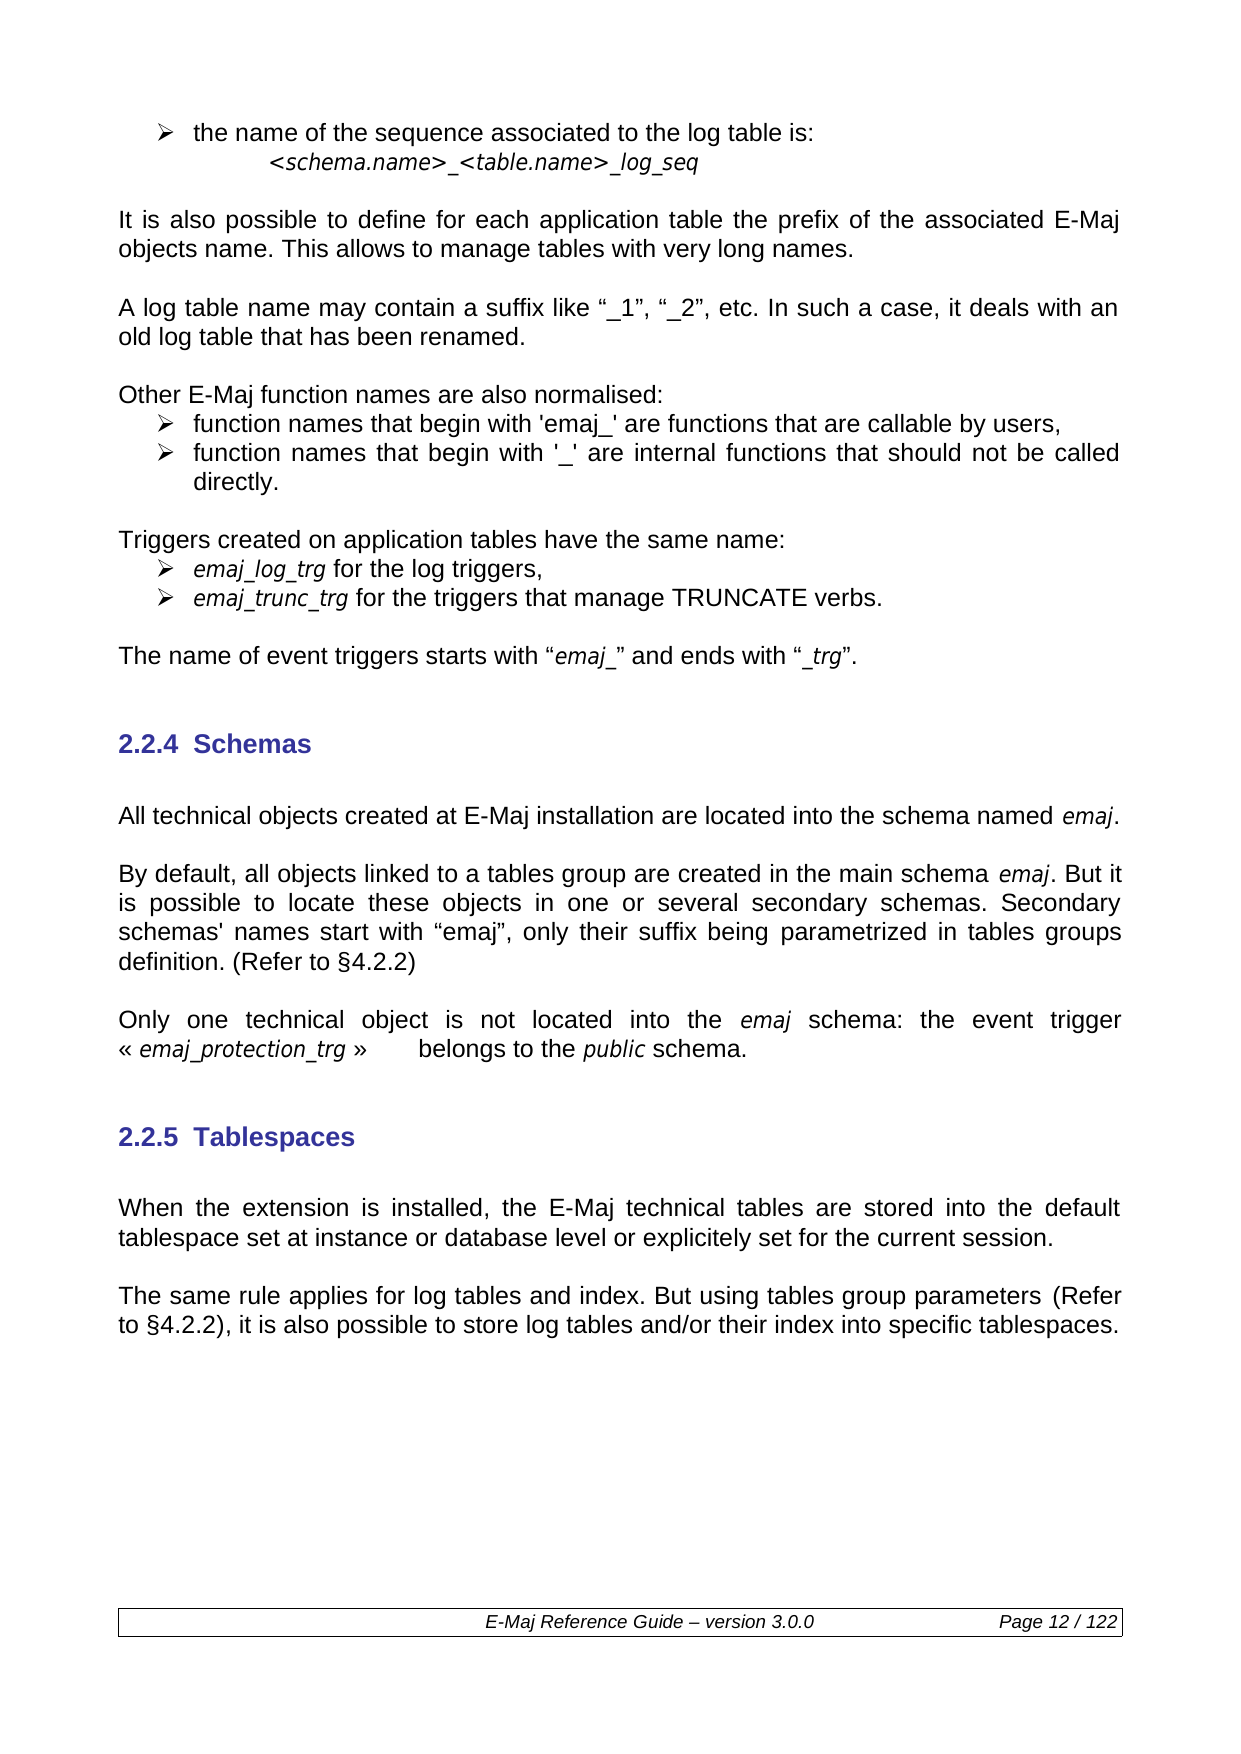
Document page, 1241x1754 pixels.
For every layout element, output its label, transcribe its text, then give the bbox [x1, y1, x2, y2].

text The same rule applies for log tables and index. But using tables group parameters (Refer to §4.2.2), it is also possible to store log tables and/or their index into specific tablespaces. [118, 1281, 1122, 1339]
subtitle Schemas [118, 728, 1122, 759]
list function names that begin with '_' are internal functions that should not be called directly. [156, 438, 1122, 496]
list emaj_log_trg for the log triggers, [156, 554, 1122, 583]
text Only one technical object is not located into the emaj schema: the event trigger « emaj_protection_trg » belongs to the public schema. [118, 1004, 1122, 1063]
text It is also possible to define for each application table the prefix of the associated E-Maj objects name. This allows to manage tables with very long names. [118, 176, 1122, 263]
list the name of the sequence associated to the log table is: <schema.name>_<table.name>_log_seq [156, 118, 1122, 176]
text All technical objects created at E-Maj installation are located into the schema named emaj. [118, 801, 1122, 830]
list function names that begin with 'emaj_' are functions that are callable by users, [156, 409, 1122, 438]
text Other E-Maj function names are also normalised: [118, 380, 1122, 409]
text Triggers created on application tables have the same name: [118, 525, 1122, 554]
text When the extension is installed, the E-Maj technical tables are stored into the default tablespace set at instance or database level or explicitely set for the current session. [118, 1193, 1122, 1251]
text The name of event triggers starts with “emaj_” and ends with “_trg”. [118, 641, 1122, 670]
text A log table name may contain a suffix like “_1”, “_2”, etc. In such a case, it deals with an old log table that has been renamed. [118, 292, 1122, 351]
list emaj_trunc_trg for the triggers that manage TRUNCATE verbs. [156, 583, 1122, 612]
subtitle Tablespaces [118, 1121, 1122, 1152]
text By default, all objects linked to a tables group are created in the main schema emaj. But it is possible to locate these objects in one or several secondary schemas. Secondary schemas' names start with “emaj”, only their suffix being parametrized in tables groups definition. (Refer to §4.2.2) [118, 859, 1122, 975]
